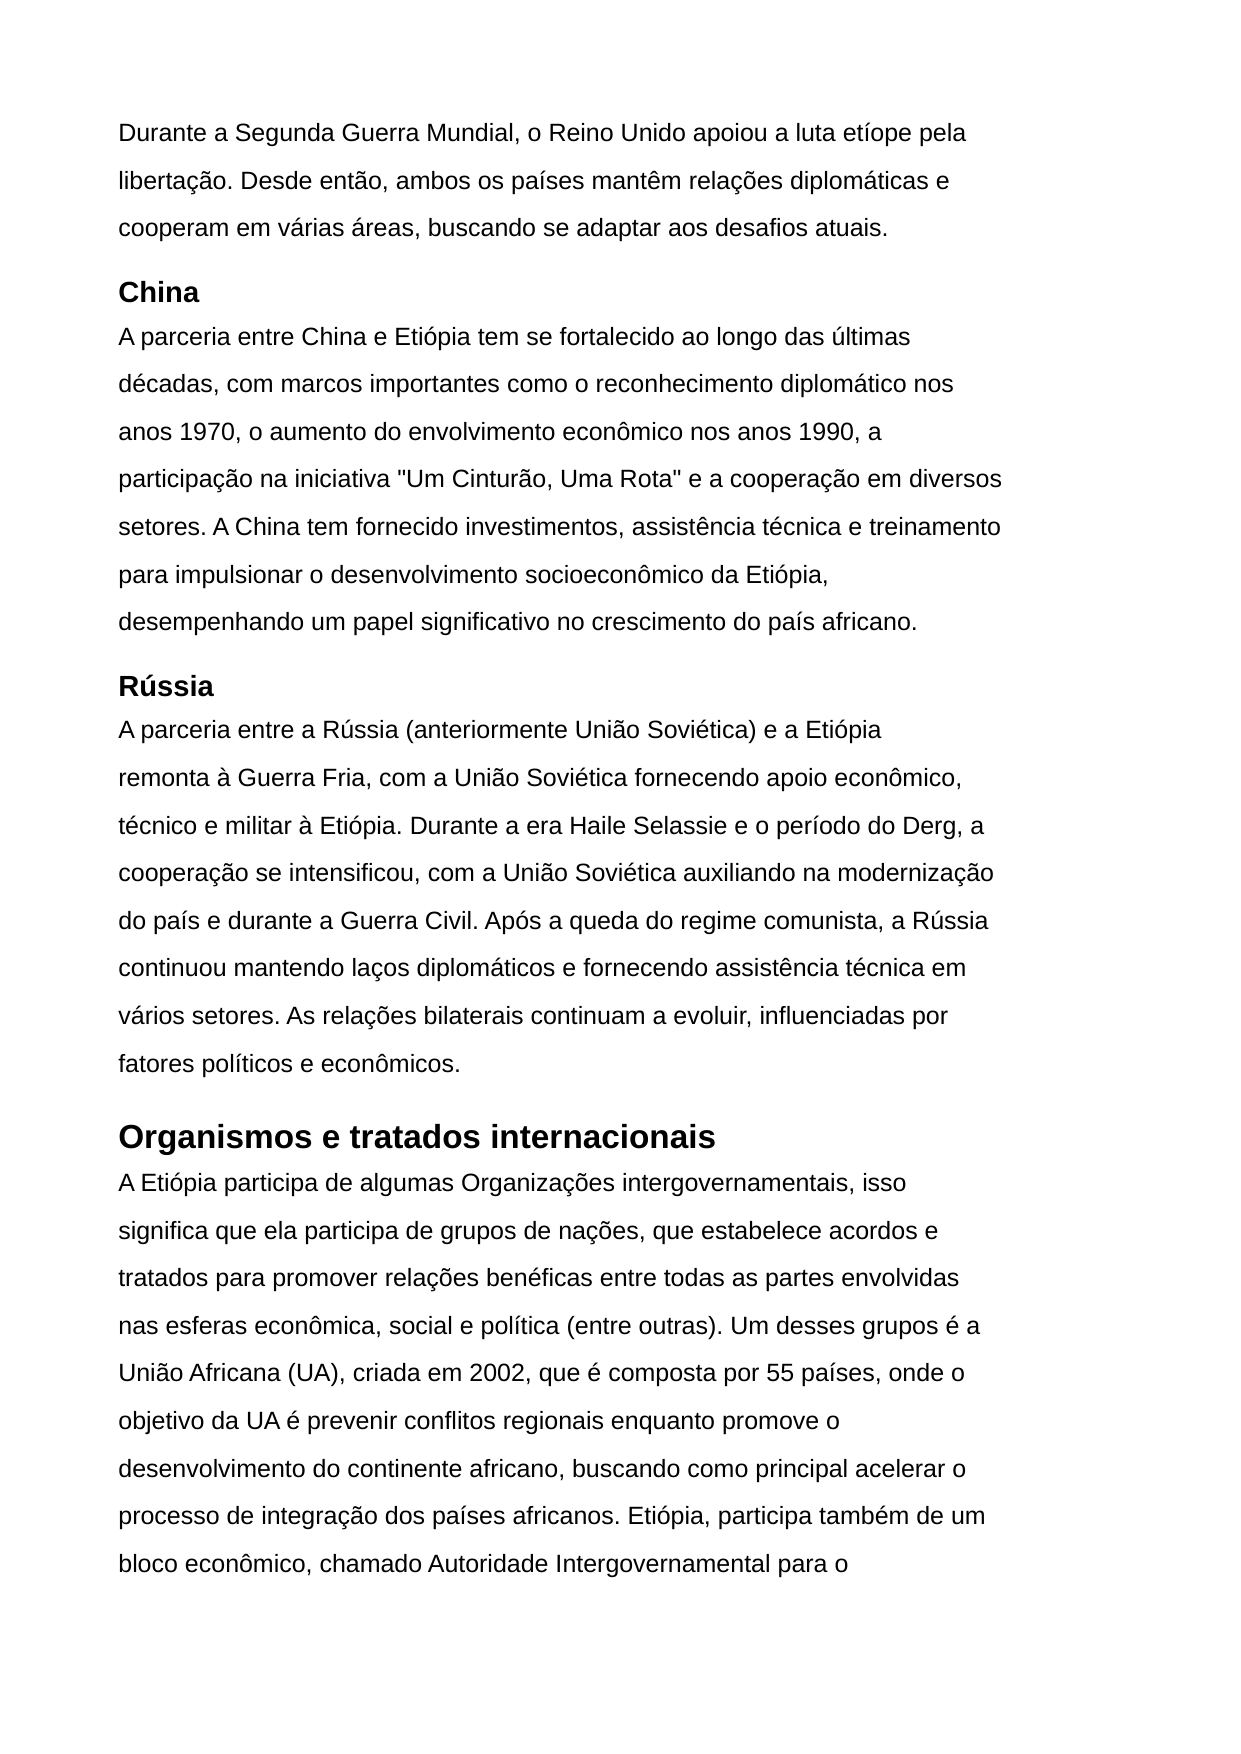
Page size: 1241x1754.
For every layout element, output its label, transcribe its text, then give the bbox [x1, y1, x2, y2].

subtitle Rússia [118, 669, 1122, 703]
text tratados para promover relações benéficas entre todas as partes envolvidas [118, 1263, 1122, 1292]
text remonta à Guerra Fria, com a União Soviética fornecendo apoio econômico, [118, 763, 1122, 792]
text A parceria entre a Rússia (anteriormente União Soviética) e a Etiópia [118, 715, 1122, 744]
text fatores políticos e econômicos. [118, 1049, 1122, 1077]
text A Etiópia participa de algumas Organizações intergovernamentais, isso [118, 1168, 1122, 1197]
text significa que ela participa de grupos de nações, que estabelece acordos e [118, 1216, 1122, 1244]
text cooperam em várias áreas, buscando se adaptar aos desafios atuais. [118, 213, 1122, 242]
text objetivo da UA é prevenir conflitos regionais enquanto promove o [118, 1406, 1122, 1435]
text cooperação se intensificou, com a União Soviética auxiliando na modernização [118, 858, 1122, 887]
text continuou mantendo laços diplomáticos e fornecendo assistência técnica em [118, 953, 1122, 982]
text União Africana (UA), criada em 2002, que é composta por 55 países, onde o [118, 1358, 1122, 1387]
subtitle China [118, 276, 1122, 309]
text do país e durante a Guerra Civil. Após a queda do regime comunista, a Rússia [118, 906, 1122, 934]
text libertação. Desde então, ambos os países mantêm relações diplomáticas e [118, 166, 1122, 194]
text décadas, com marcos importantes como o reconhecimento diplomático nos [118, 369, 1122, 398]
text bloco econômico, chamado Autoridade Intergovernamental para o [118, 1549, 1122, 1578]
text para impulsionar o desenvolvimento socioeconômico da Etiópia, [118, 559, 1122, 588]
text desenvolvimento do continente africano, buscando como principal acelerar o [118, 1454, 1122, 1482]
text anos 1970, o aumento do envolvimento econômico nos anos 1990, a [118, 417, 1122, 446]
text processo de integração dos países africanos. Etiópia, participa também de um [118, 1501, 1122, 1530]
text vários setores. As relações bilaterais continuam a evoluir, influenciadas por [118, 1001, 1122, 1030]
text participação na iniciativa "Um Cinturão, Uma Rota" e a cooperação em diversos [118, 464, 1122, 493]
text nas esferas econômica, social e política (entre outras). Um desses grupos é a [118, 1311, 1122, 1339]
subtitle Organismos e tratados internacionais [118, 1117, 1122, 1156]
text técnico e militar à Etiópia. Durante a era Haile Selassie e o período do Derg, a [118, 811, 1122, 839]
text A parceria entre China e Etiópia tem se fortalecido ao longo das últimas [118, 322, 1122, 350]
text setores. A China tem fornecido investimentos, assistência técnica e treinamento [118, 512, 1122, 541]
text Durante a Segunda Guerra Mundial, o Reino Unido apoiou a luta etíope pela [118, 118, 1122, 147]
text desempenhando um papel significativo no crescimento do país africano. [118, 607, 1122, 636]
